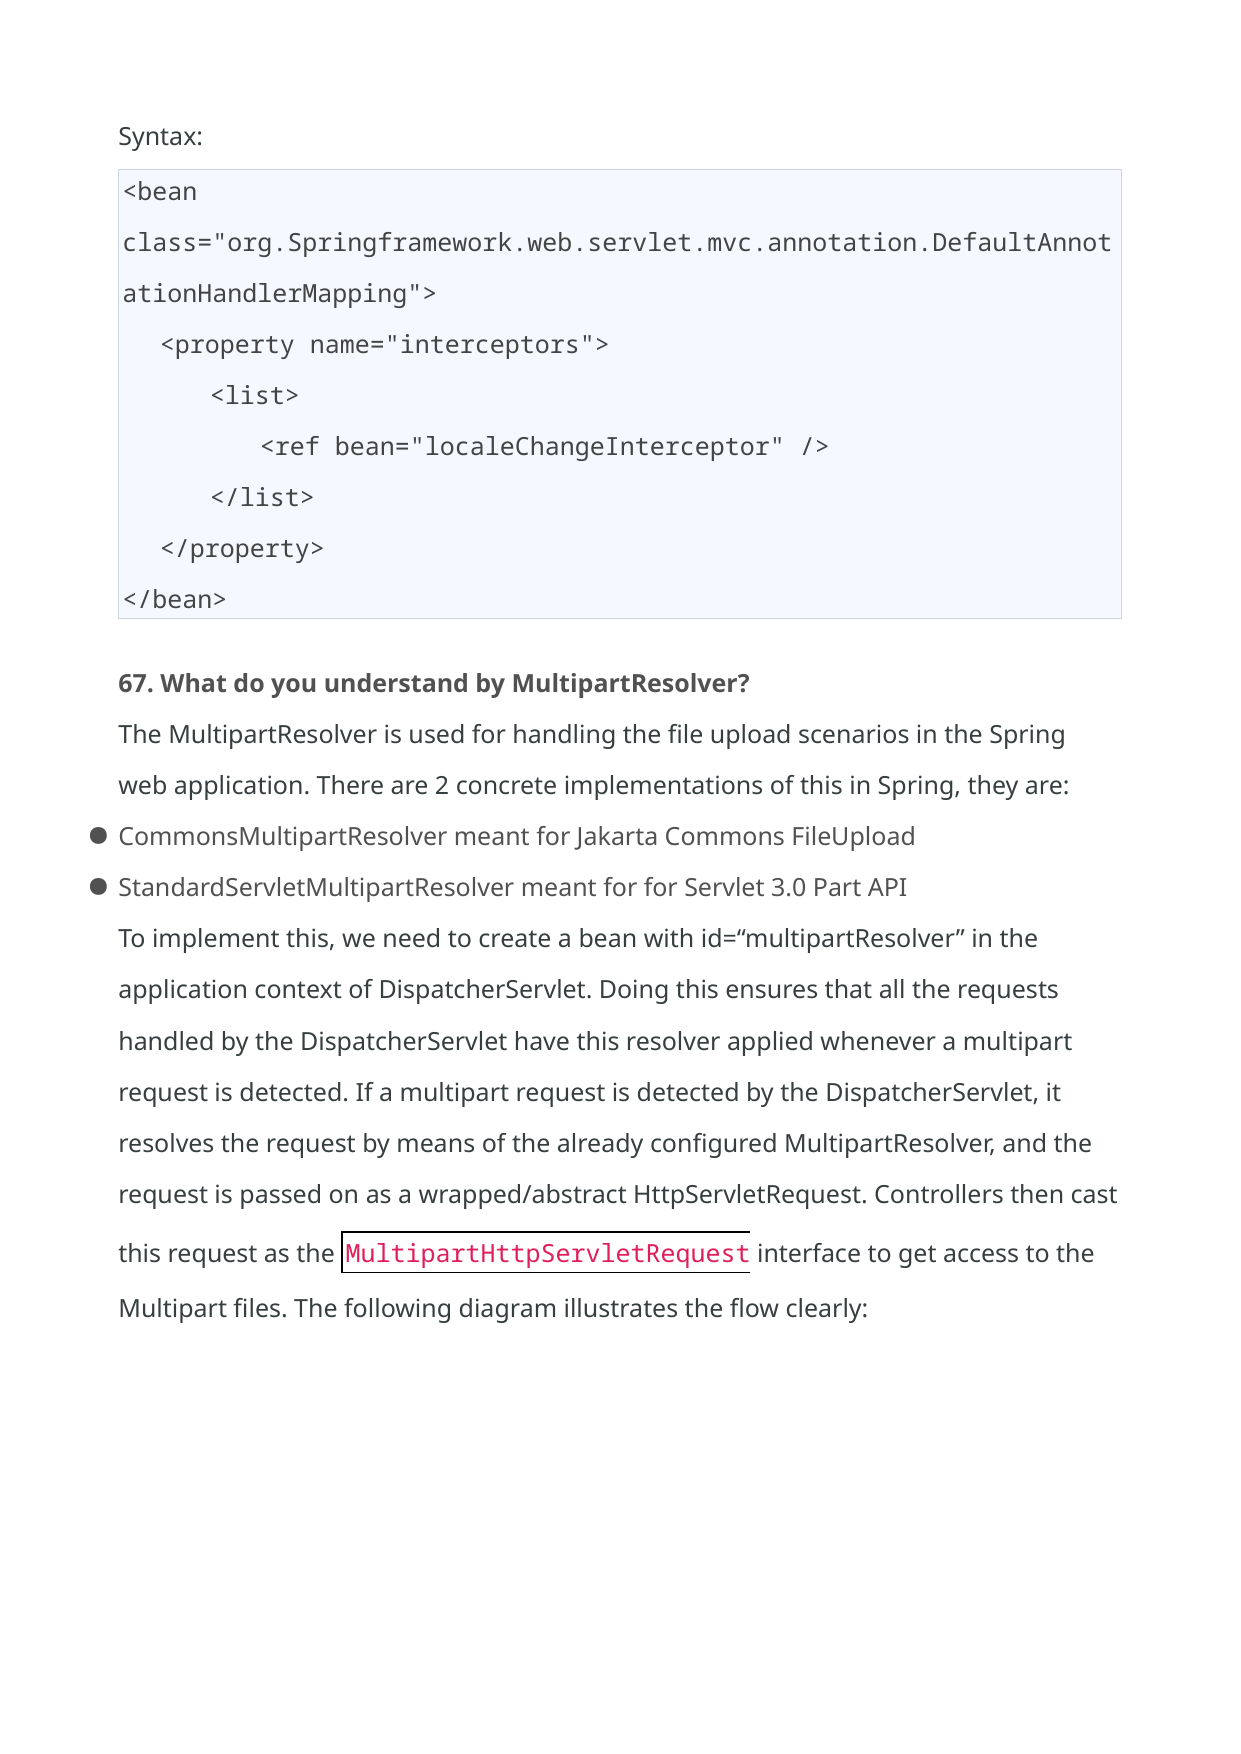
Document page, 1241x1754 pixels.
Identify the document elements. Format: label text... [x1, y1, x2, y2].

list CommonsMultipartResolver meant for Jakarta Commons FileUpload [118, 819, 1122, 853]
text Syntax: [118, 118, 1122, 152]
text </list> [119, 475, 1121, 513]
text <property name="interceptors"> [119, 322, 1121, 360]
text To implement this, we need to create a bean with id=“multipartResolver” in the application context of DispatcherServlet. Doing this ensures that all the requests handled by the DispatcherServlet have this resolver applied whenever a multipart request is detected. If a multipart request is detected by the DispatcherServlet, it resolves the request by means of the already configured MultipartResolver, and the request is passed on as a wrapped/abstract HttpServletRequest. Controllers then cast this request as the MultipartHttpServletRequest interface to get access to the Multipart files. The following diagram illustrates the flow clearly: [118, 921, 1122, 1324]
text </property> [119, 526, 1121, 564]
list StandardServletMultipartResolver meant for for Servlet 3.0 Part API [118, 870, 1122, 904]
text </bean> [119, 577, 1121, 618]
text <ref bean="localeChangeInterceptor" /> [119, 424, 1121, 462]
text <bean class="org.Springframework.web.servlet.mvc.annotation.DefaultAnnotationHandlerMapping"> [119, 170, 1121, 309]
text The MultipartResolver is used for handling the file upload scenarios in the Spring web application. There are 2 concrete implementations of this in Spring, they are: [118, 717, 1122, 802]
text <list> [119, 373, 1121, 411]
subtitle 67. What do you understand by MultipartResolver? [118, 666, 1122, 700]
